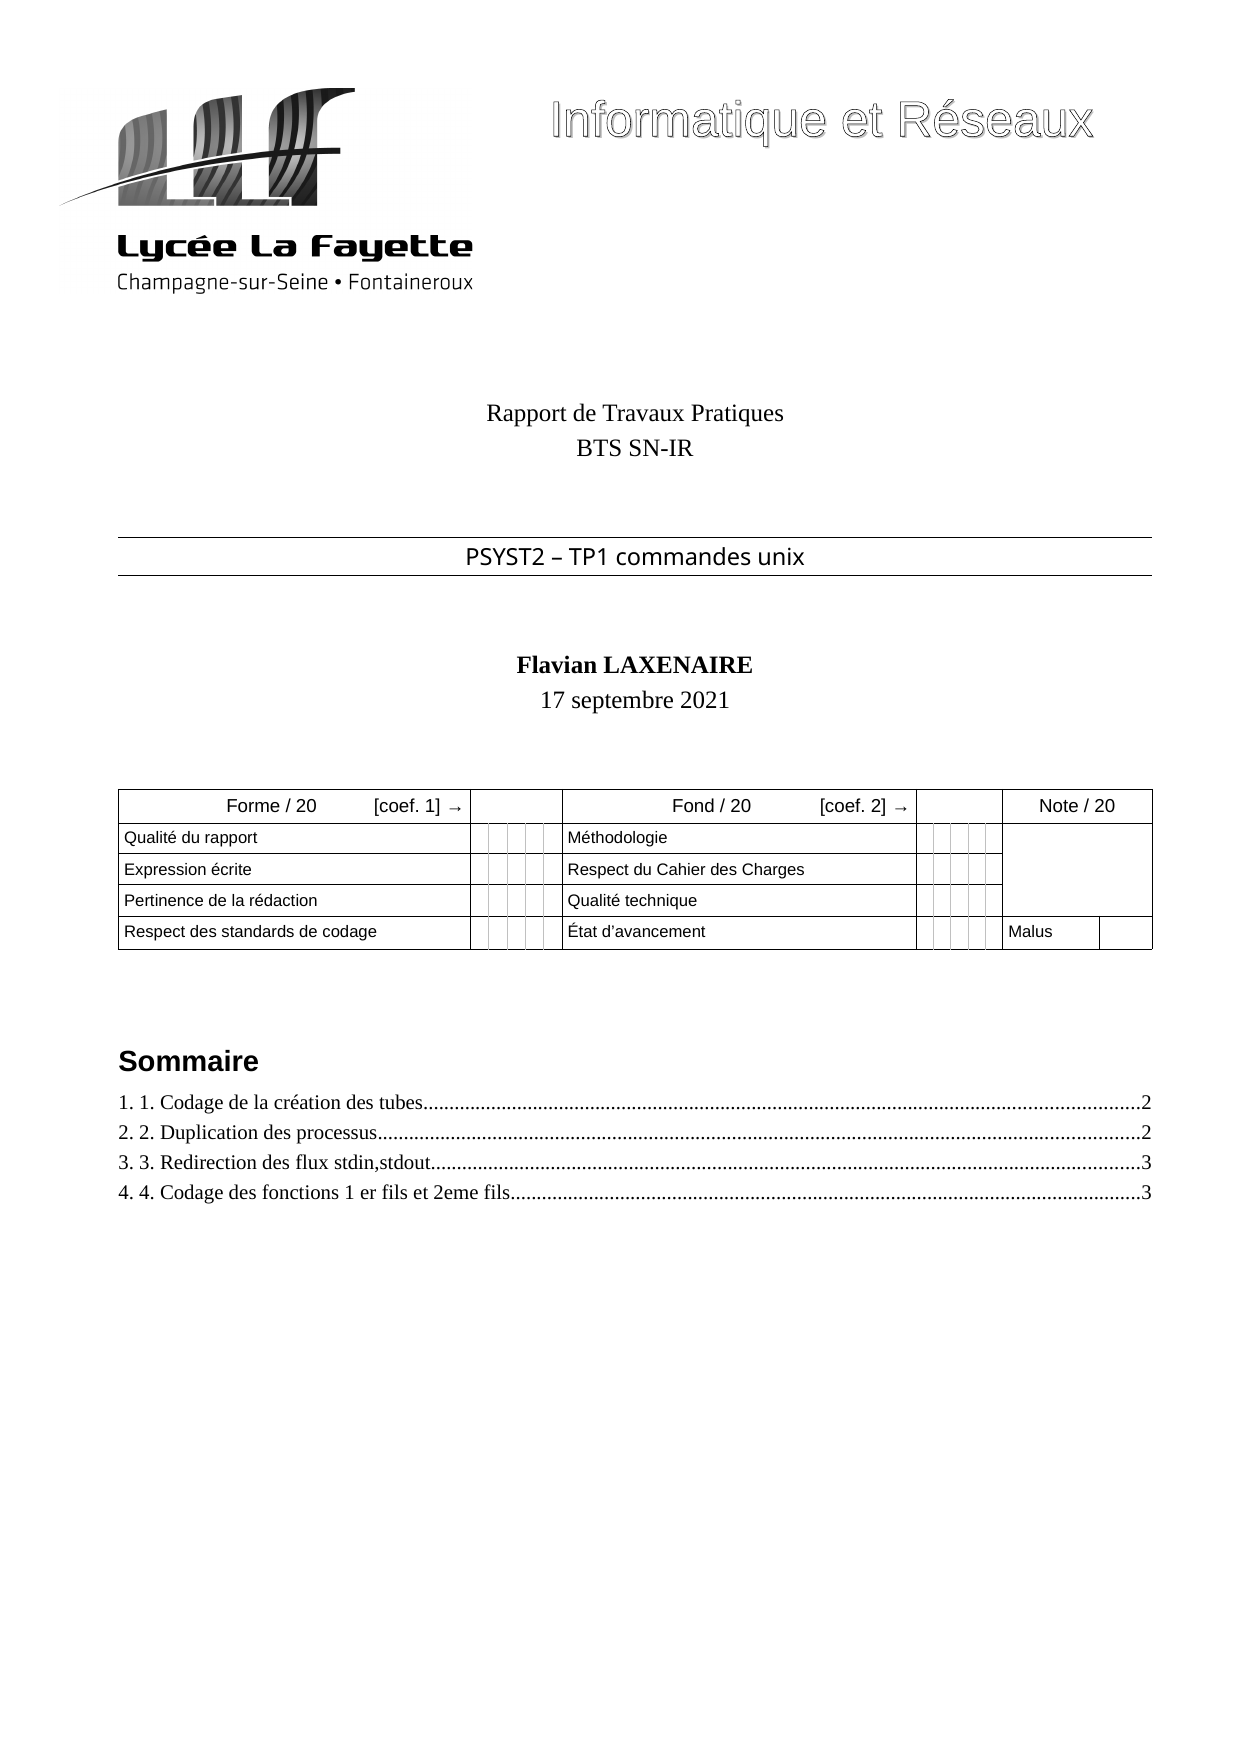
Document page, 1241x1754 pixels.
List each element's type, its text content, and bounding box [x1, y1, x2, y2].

table_cell [526, 824, 543, 853]
table_cell Méthodologie [563, 824, 916, 853]
picture [59, 88, 473, 294]
table_cell Respect des standards de codage [119, 917, 470, 949]
table_cell [471, 854, 488, 884]
table_cell [489, 824, 507, 853]
table_cell [969, 824, 985, 853]
table_cell [508, 854, 525, 884]
text 3. 3. Redirection des flux stdin,stdout 3 [118, 1150, 1152, 1174]
table_cell [544, 917, 562, 949]
table_cell [1100, 917, 1152, 949]
text Flavian LAXENAIRE [118, 650, 1152, 679]
table_cell [917, 917, 933, 949]
text 2. 2. Duplication des processus 2 [118, 1120, 1152, 1144]
table_cell [969, 854, 985, 884]
table_cell [934, 854, 950, 884]
text 17 septembre 2021 [118, 685, 1152, 714]
table_cell [951, 885, 968, 916]
table_header Fond / 20 [coef. 2] → [563, 790, 916, 822]
table_cell [508, 824, 525, 853]
table_cell [934, 824, 950, 853]
table_cell [489, 917, 507, 949]
text Informatique et Réseaux [490, 89, 1153, 147]
table_header Forme / 20 [coef. 1] → [119, 790, 470, 822]
table_cell [471, 824, 488, 853]
table_cell [544, 885, 562, 916]
table_cell Qualité du rapport [119, 824, 470, 853]
table_cell Respect du Cahier des Charges [563, 854, 916, 884]
table_cell [508, 885, 525, 916]
table_cell [969, 885, 985, 916]
table_cell [489, 854, 507, 884]
table_header [471, 790, 562, 822]
table_cell [917, 885, 933, 916]
table_cell [544, 824, 562, 853]
table_cell [917, 854, 933, 884]
table_cell [986, 854, 1002, 884]
table_cell [489, 885, 507, 916]
table_cell [969, 917, 985, 949]
table_cell Qualité technique [563, 885, 916, 916]
table_cell [986, 917, 1002, 949]
text 1. 1. Codage de la création des tubes 2 [118, 1090, 1152, 1114]
text BTS SN-IR [118, 433, 1152, 462]
table_cell [471, 917, 488, 949]
table_cell [544, 854, 562, 884]
text 4. 4. Codage des fonctions 1 er fils et 2eme fils 3 [118, 1180, 1152, 1204]
subtitle Sommaire [118, 1044, 1152, 1077]
table_cell [934, 917, 950, 949]
table_cell [1003, 824, 1152, 916]
table_cell [508, 917, 525, 949]
table_cell Pertinence de la rédaction [119, 885, 470, 916]
table_cell [934, 885, 950, 916]
table_cell [951, 917, 968, 949]
table_cell Malus [1003, 917, 1099, 949]
table_cell [526, 854, 543, 884]
text Rapport de Travaux Pratiques [118, 398, 1152, 427]
table_cell [951, 854, 968, 884]
table_cell [917, 824, 933, 853]
text PSYST2 – TP1 commandes unix [118, 538, 1152, 575]
table_header [917, 790, 1002, 822]
table_cell [951, 824, 968, 853]
table_cell [526, 917, 543, 949]
table_cell [986, 824, 1002, 853]
table_cell Expression écrite [119, 854, 470, 884]
table_cell [471, 885, 488, 916]
table_cell [986, 885, 1002, 916]
table_header Note / 20 [1003, 790, 1152, 822]
table_cell État d’avancement [563, 917, 916, 949]
table_cell [526, 885, 543, 916]
